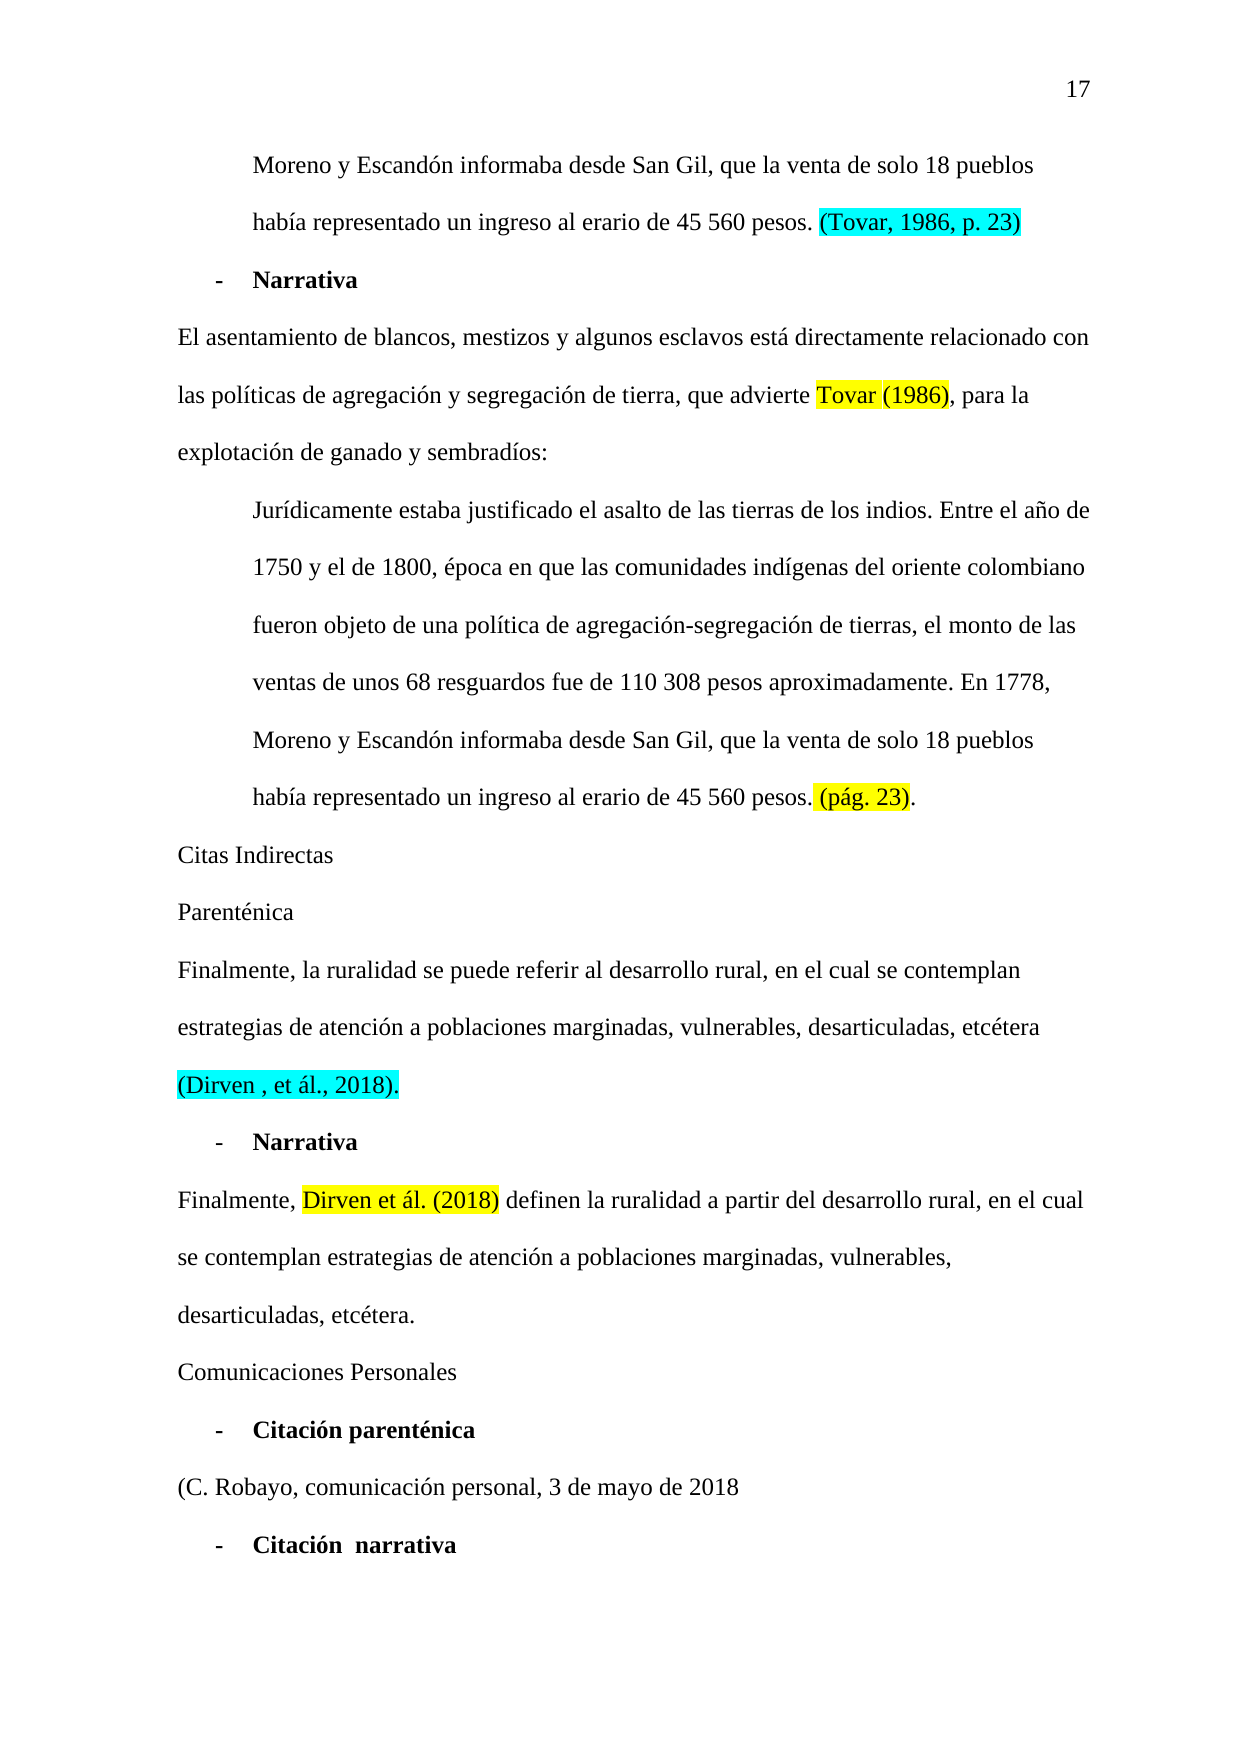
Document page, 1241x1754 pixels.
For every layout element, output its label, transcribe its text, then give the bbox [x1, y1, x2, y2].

text (C. Robayo, comunicación personal, 3 de mayo de 2018 [177, 1472, 1090, 1501]
text Finalmente, Dirven et ál. (2018) definen la ruralidad a partir del desarrollo rural, en el cual se contemplan estrategias de atención a poblaciones marginadas, vulnerables, desarticuladas, etcétera. [177, 1185, 1090, 1329]
text Citas Indirectas [177, 840, 1090, 869]
text El asentamiento de blancos, mestizos y algunos esclavos está directamente relacionado con las políticas de agregación y segregación de tierra, que advierte Tovar (1986), para la explotación de ganado y sembradíos: [177, 322, 1090, 466]
list Citación parenténica [215, 1415, 1090, 1444]
list Narrativa [215, 1127, 1090, 1156]
list Narrativa [215, 265, 1090, 294]
text Comunicaciones Personales [177, 1357, 1090, 1386]
text Moreno y Escandón informaba desde San Gil, que la venta de solo 18 pueblos había representado un ingreso al erario de 45 560 pesos. (Tovar, 1986, p. 23) [252, 150, 1090, 236]
list Citación narrativa [215, 1530, 1090, 1559]
text Jurídicamente estaba justificado el asalto de las tierras de los indios. Entre el año de 1750 y el de 1800, época en que las comunidades indígenas del oriente colombiano fueron objeto de una política de agregación-segregación de tierras, el monto de las ventas de unos 68 resguardos fue de 110 308 pesos aproximadamente. En 1778, Moreno y Escandón informaba desde San Gil, que la venta de solo 18 pueblos había representado un ingreso al erario de 45 560 pesos. (pág. 23). [252, 495, 1090, 811]
text Finalmente, la ruralidad se puede referir al desarrollo rural, en el cual se contemplan estrategias de atención a poblaciones marginadas, vulnerables, desarticuladas, etcétera (Dirven , et ál., 2018). [177, 955, 1090, 1099]
text Parenténica [177, 897, 1090, 926]
